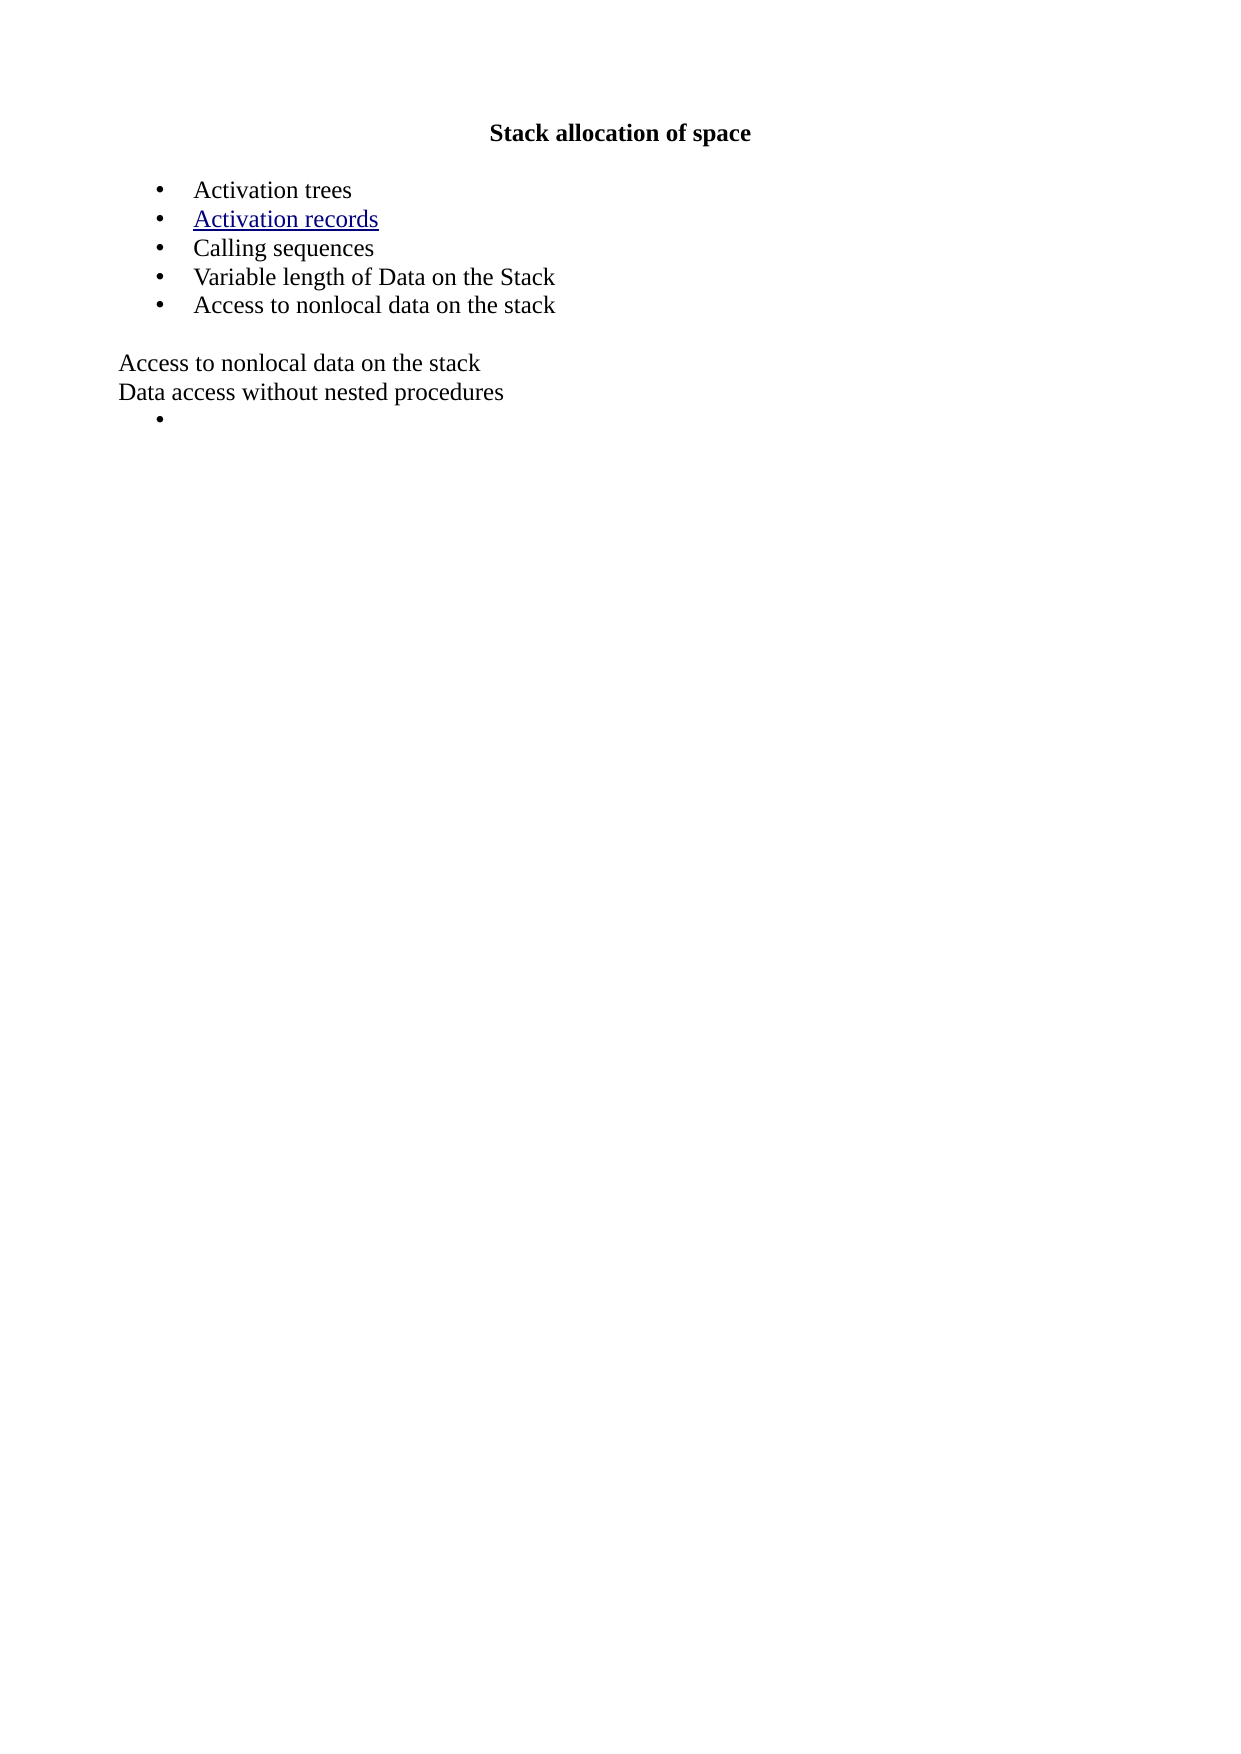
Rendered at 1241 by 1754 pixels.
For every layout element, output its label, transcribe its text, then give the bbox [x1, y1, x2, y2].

list Activation trees [156, 176, 1122, 204]
text Stack allocation of space [118, 118, 1122, 147]
text Data access without nested procedures [118, 377, 1122, 406]
list Access to nonlocal data on the stack [156, 291, 1122, 319]
list Variable length of Data on the Stack [156, 262, 1122, 291]
text Access to nonlocal data on the stack [118, 348, 1122, 377]
list Activation records [156, 204, 1122, 233]
list Calling sequences [156, 233, 1122, 262]
